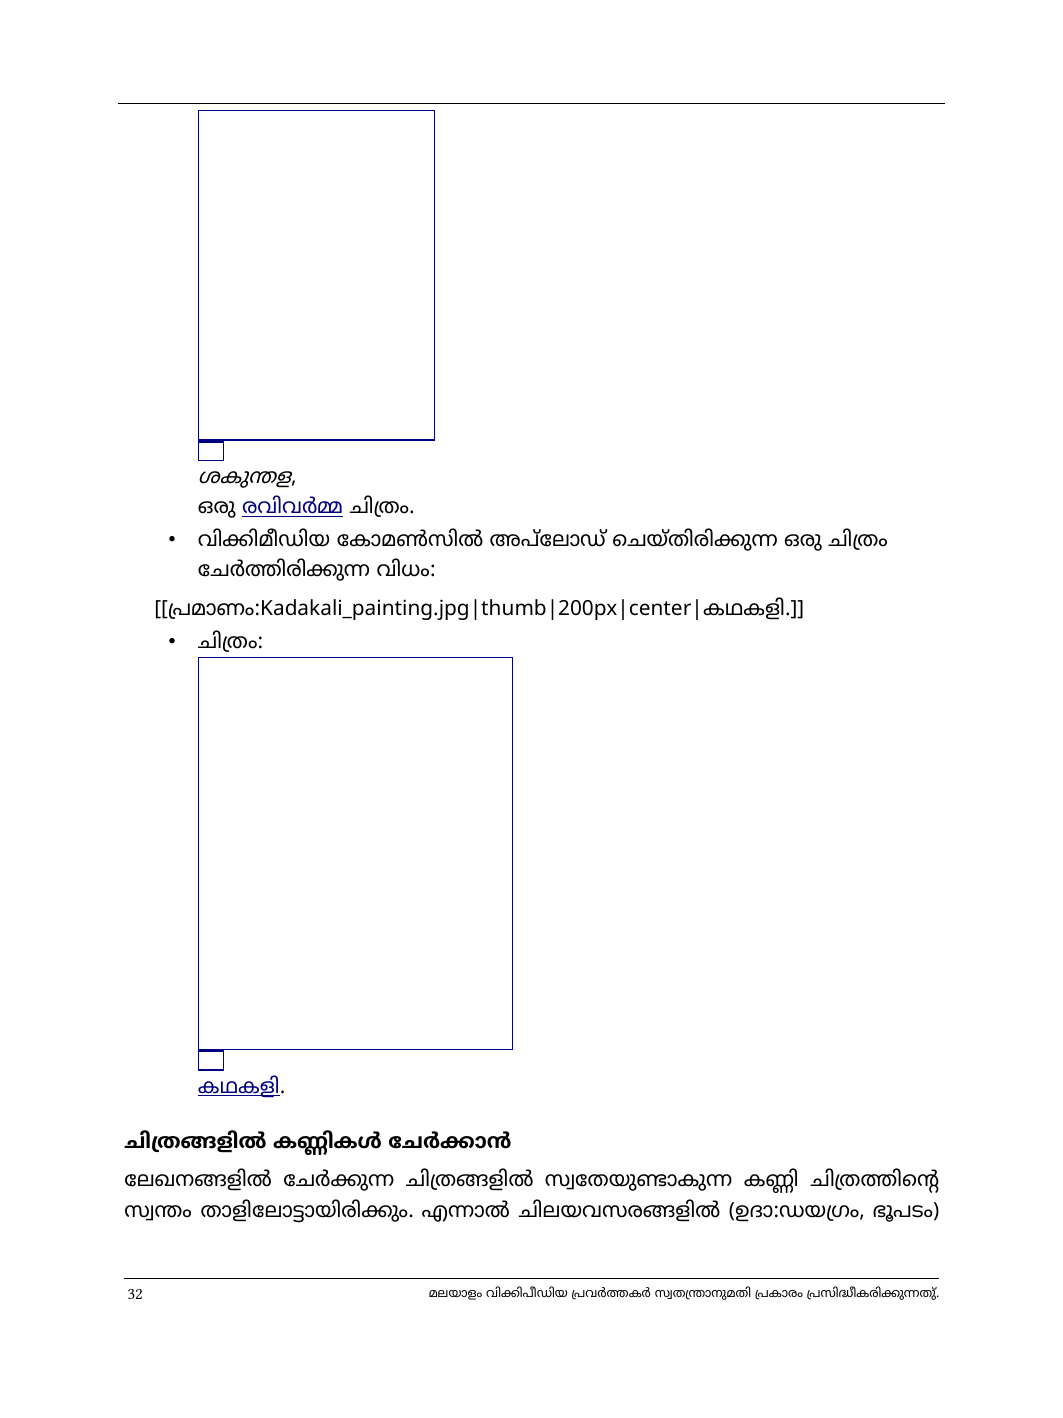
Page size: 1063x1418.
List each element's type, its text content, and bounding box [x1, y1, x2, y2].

list ശകുന്തള, ഒരു രവിവര്‍മ്മ ചിത്രം. [168, 461, 939, 522]
list വിക്കിമീഡിയ കോമണ്‍സില്‍ അപ്‌ലോഡ് ചെയ്തിരിക്കുന്ന ഒരു ചിത്രം ചേര്‍ത്തിരിക്കുന്ന വിധം: [168, 528, 939, 584]
text ലേഖനങ്ങളില്‍ ചേര്‍ക്കുന്ന ചിത്രങ്ങളില്‍ സ്വതേയുണ്ടാകുന്ന കണ്ണി ചിത്രത്തിന്റെ സ്വന്തം താളിലോട്ടായിരിക്കും. എന്നാല്‍ ചിലയവസരങ്ങളില്‍ (ഉദാ:ഡയഗ്രം, ഭൂപടം) [124, 1169, 939, 1225]
table_header [[പ്രമാണം:Kadakali_painting.jpg|thumb|200px|center|കഥകളി.]] [124, 590, 861, 626]
subtitle ചിത്രങ്ങളില്‍ കണ്ണികള്‍ ചേര്‍ക്കാന്‍ [124, 1130, 939, 1156]
list ചിത്രം: [168, 626, 939, 657]
list കഥകളി. [168, 1071, 939, 1099]
